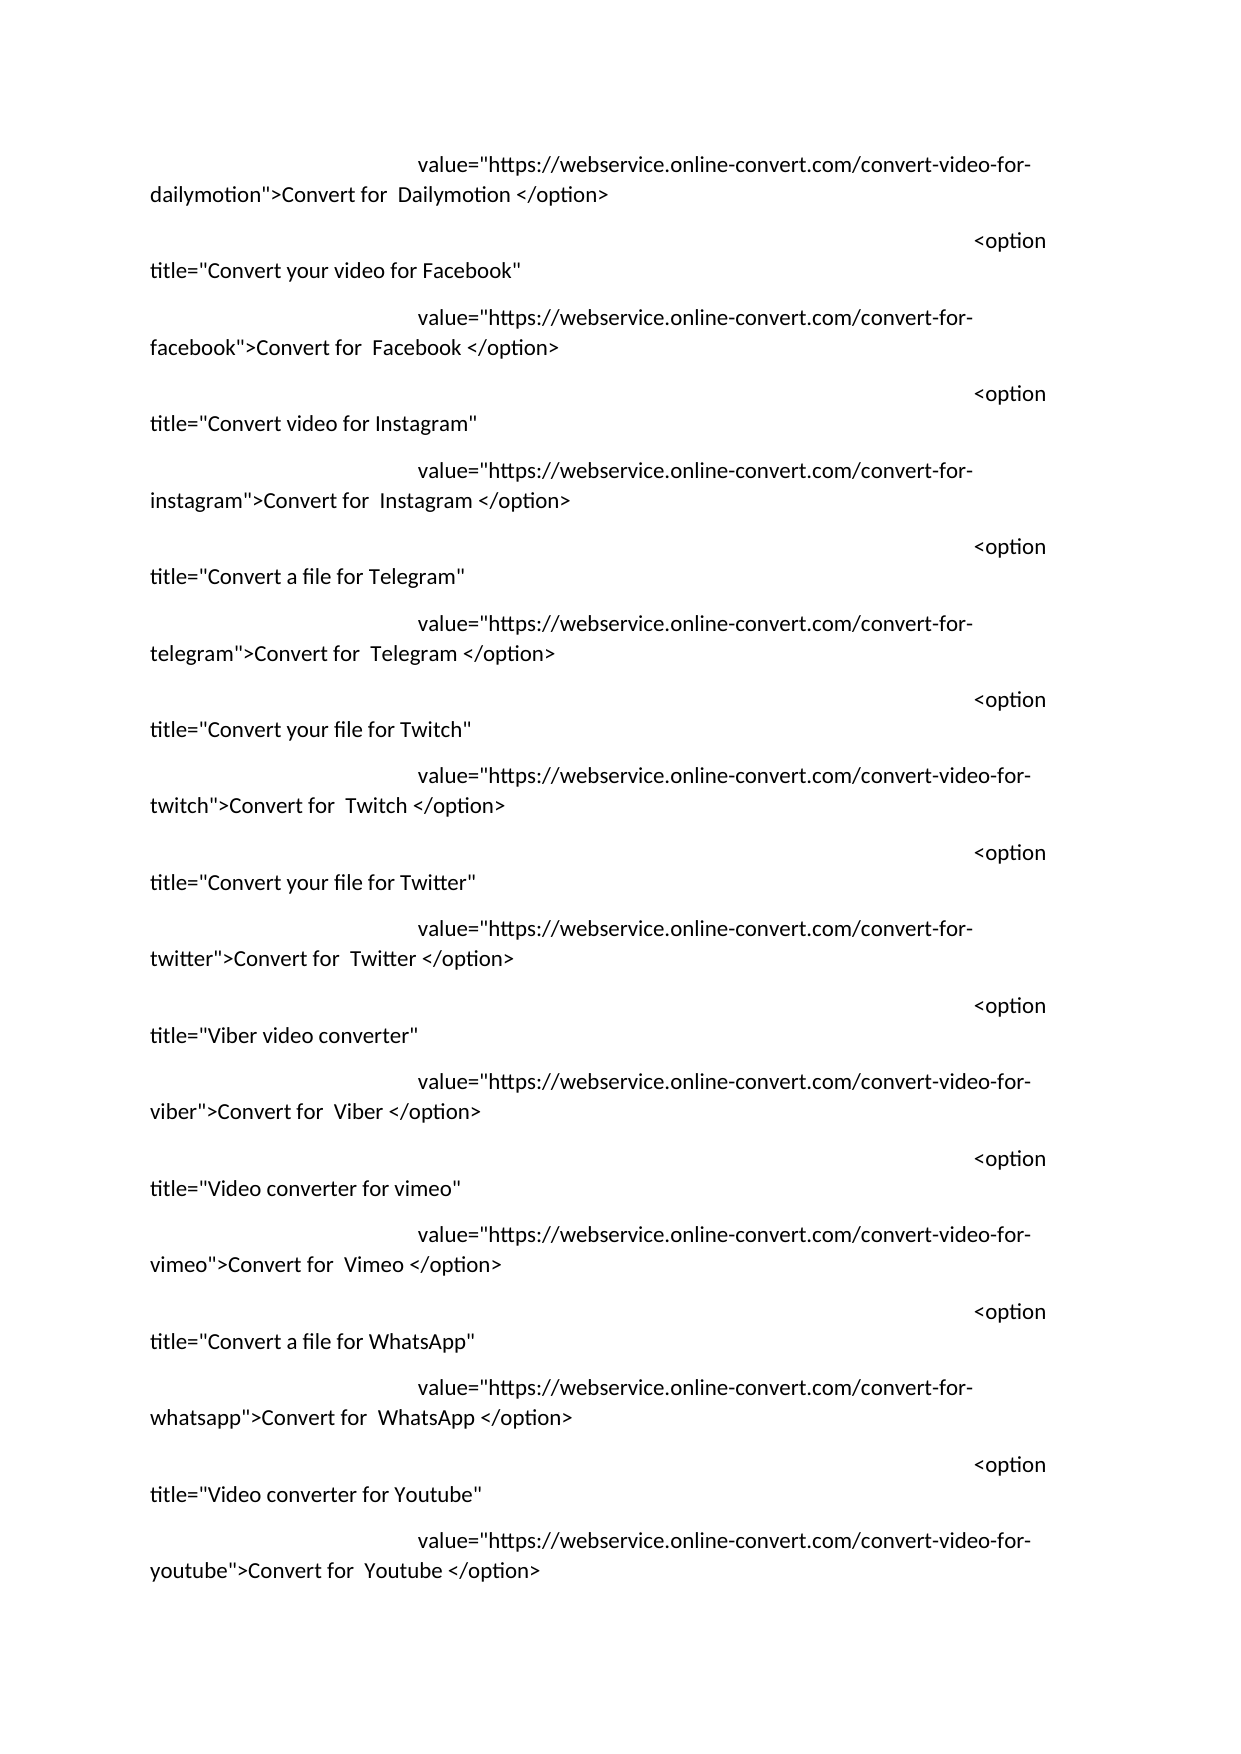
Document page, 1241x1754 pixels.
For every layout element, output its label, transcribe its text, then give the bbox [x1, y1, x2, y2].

text value="https://webservice.online-convert.com/convert-video-for-vimeo">Convert for Vimeo </option> [150, 1220, 1090, 1278]
text <option title="Convert your video for Facebook" [150, 226, 1090, 284]
text <option title="Convert your file for Twitter" [150, 838, 1090, 896]
text value="https://webservice.online-convert.com/convert-video-for-dailymotion">Convert for Dailymotion </option> [150, 150, 1090, 208]
text value="https://webservice.online-convert.com/convert-for-instagram">Convert for Instagram </option> [150, 456, 1090, 514]
text <option title="Video converter for vimeo" [150, 1144, 1090, 1202]
text value="https://webservice.online-convert.com/convert-video-for-youtube">Convert for Youtube </option> [150, 1526, 1090, 1584]
text value="https://webservice.online-convert.com/convert-for-telegram">Convert for Telegram </option> [150, 609, 1090, 667]
text value="https://webservice.online-convert.com/convert-for-twitter">Convert for Twitter </option> [150, 914, 1090, 972]
text <option title="Convert a file for WhatsApp" [150, 1297, 1090, 1355]
text value="https://webservice.online-convert.com/convert-video-for-viber">Convert for Viber </option> [150, 1067, 1090, 1125]
text <option title="Convert video for Instagram" [150, 379, 1090, 437]
text <option title="Viber video converter" [150, 991, 1090, 1049]
text value="https://webservice.online-convert.com/convert-for-facebook">Convert for Facebook </option> [150, 303, 1090, 361]
text <option title="Convert a file for Telegram" [150, 532, 1090, 590]
text value="https://webservice.online-convert.com/convert-video-for-twitch">Convert for Twitch </option> [150, 762, 1090, 819]
text <option title="Video converter for Youtube" [150, 1450, 1090, 1508]
text <option title="Convert your file for Twitch" [150, 685, 1090, 743]
text value="https://webservice.online-convert.com/convert-for-whatsapp">Convert for WhatsApp </option> [150, 1373, 1090, 1431]
